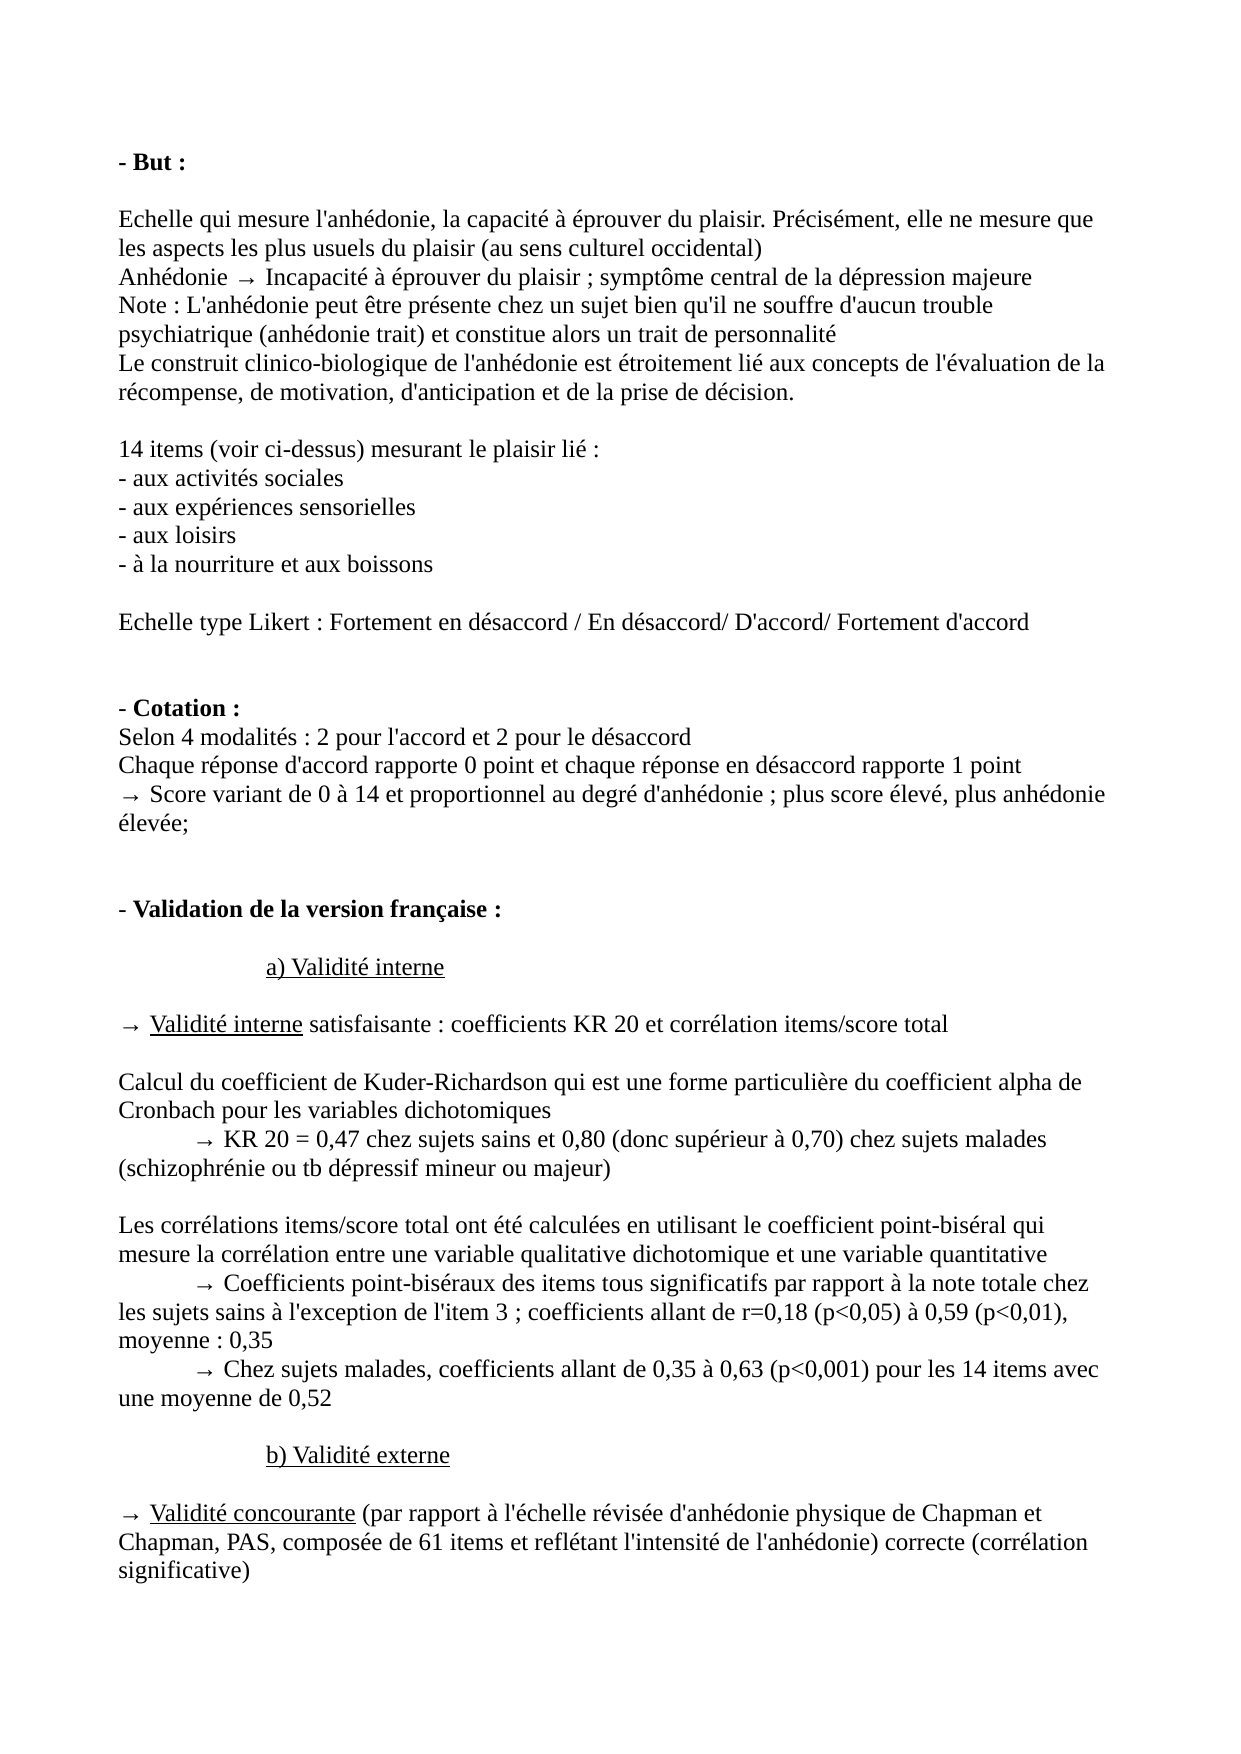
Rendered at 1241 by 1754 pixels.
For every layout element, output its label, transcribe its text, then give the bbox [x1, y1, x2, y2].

text a) Validité interne [118, 923, 1122, 981]
text 14 items (voir ci-dessus) mesurant le plaisir lié : [118, 434, 1122, 463]
text → Validité concourante (par rapport à l'échelle révisée d'anhédonie physique de Chapman et Chapman, PAS, composée de 61 items et reflétant l'intensité de l'anhédonie) correcte (corrélation significative) [118, 1469, 1122, 1613]
text - But : Echelle qui mesure l'anhédonie, la capacité à éprouver du plaisir. Précisément, elle ne mesure que les aspects les plus usuels du plaisir (au sens culturel occidental) [118, 147, 1122, 262]
text - aux activités sociales - aux expériences sensorielles - aux loisirs - à la nourriture et aux boissons Echelle type Likert : Fortement en désaccord / En désaccord/ D'accord/ Fortement d'accord - Cotation : Selon 4 modalités : 2 pour l'accord et 2 pour le désaccord Chaque réponse d'accord rapporte 0 point et chaque réponse en désaccord rapporte 1 point → Score variant de 0 à 14 et proportionnel au degré d'anhédonie ; plus score élevé, plus anhédonie élevée; - Validation de la version française : [118, 463, 1122, 923]
text Les corrélations items/score total ont été calculées en utilisant le coefficient point-biséral qui mesure la corrélation entre une variable qualitative dichotomique et une variable quantitative [118, 1211, 1122, 1268]
text → Validité interne satisfaisante : coefficients KR 20 et corrélation items/score total [118, 1009, 1122, 1067]
text Calcul du coefficient de Kuder-Richardson qui est une forme particulière du coefficient alpha de Cronbach pour les variables dichotomiques → KR 20 = 0,47 chez sujets sains et 0,80 (donc supérieur à 0,70) chez sujets malades (schizophrénie ou tb dépressif mineur ou majeur) [118, 1067, 1122, 1211]
text b) Validité externe [118, 1441, 1122, 1469]
text → Coefficients point-biséraux des items tous significatifs par rapport à la note totale chez les sujets sains à l'exception de l'item 3 ; coefficients allant de r=0,18 (p<0,05) à 0,59 (p<0,01), moyenne : 0,35 → Chez sujets malades, coefficients allant de 0,35 à 0,63 (p<0,001) pour les 14 items avec une moyenne de 0,52 [118, 1268, 1122, 1412]
text Anhédonie → Incapacité à éprouver du plaisir ; symptôme central de la dépression majeure Note : L'anhédonie peut être présente chez un sujet bien qu'il ne souffre d'aucun trouble psychiatrique (anhédonie trait) et constitue alors un trait de personnalité Le construit clinico-biologique de l'anhédonie est étroitement lié aux concepts de l'évaluation de la récompense, de motivation, d'anticipation et de la prise de décision. [118, 262, 1122, 406]
